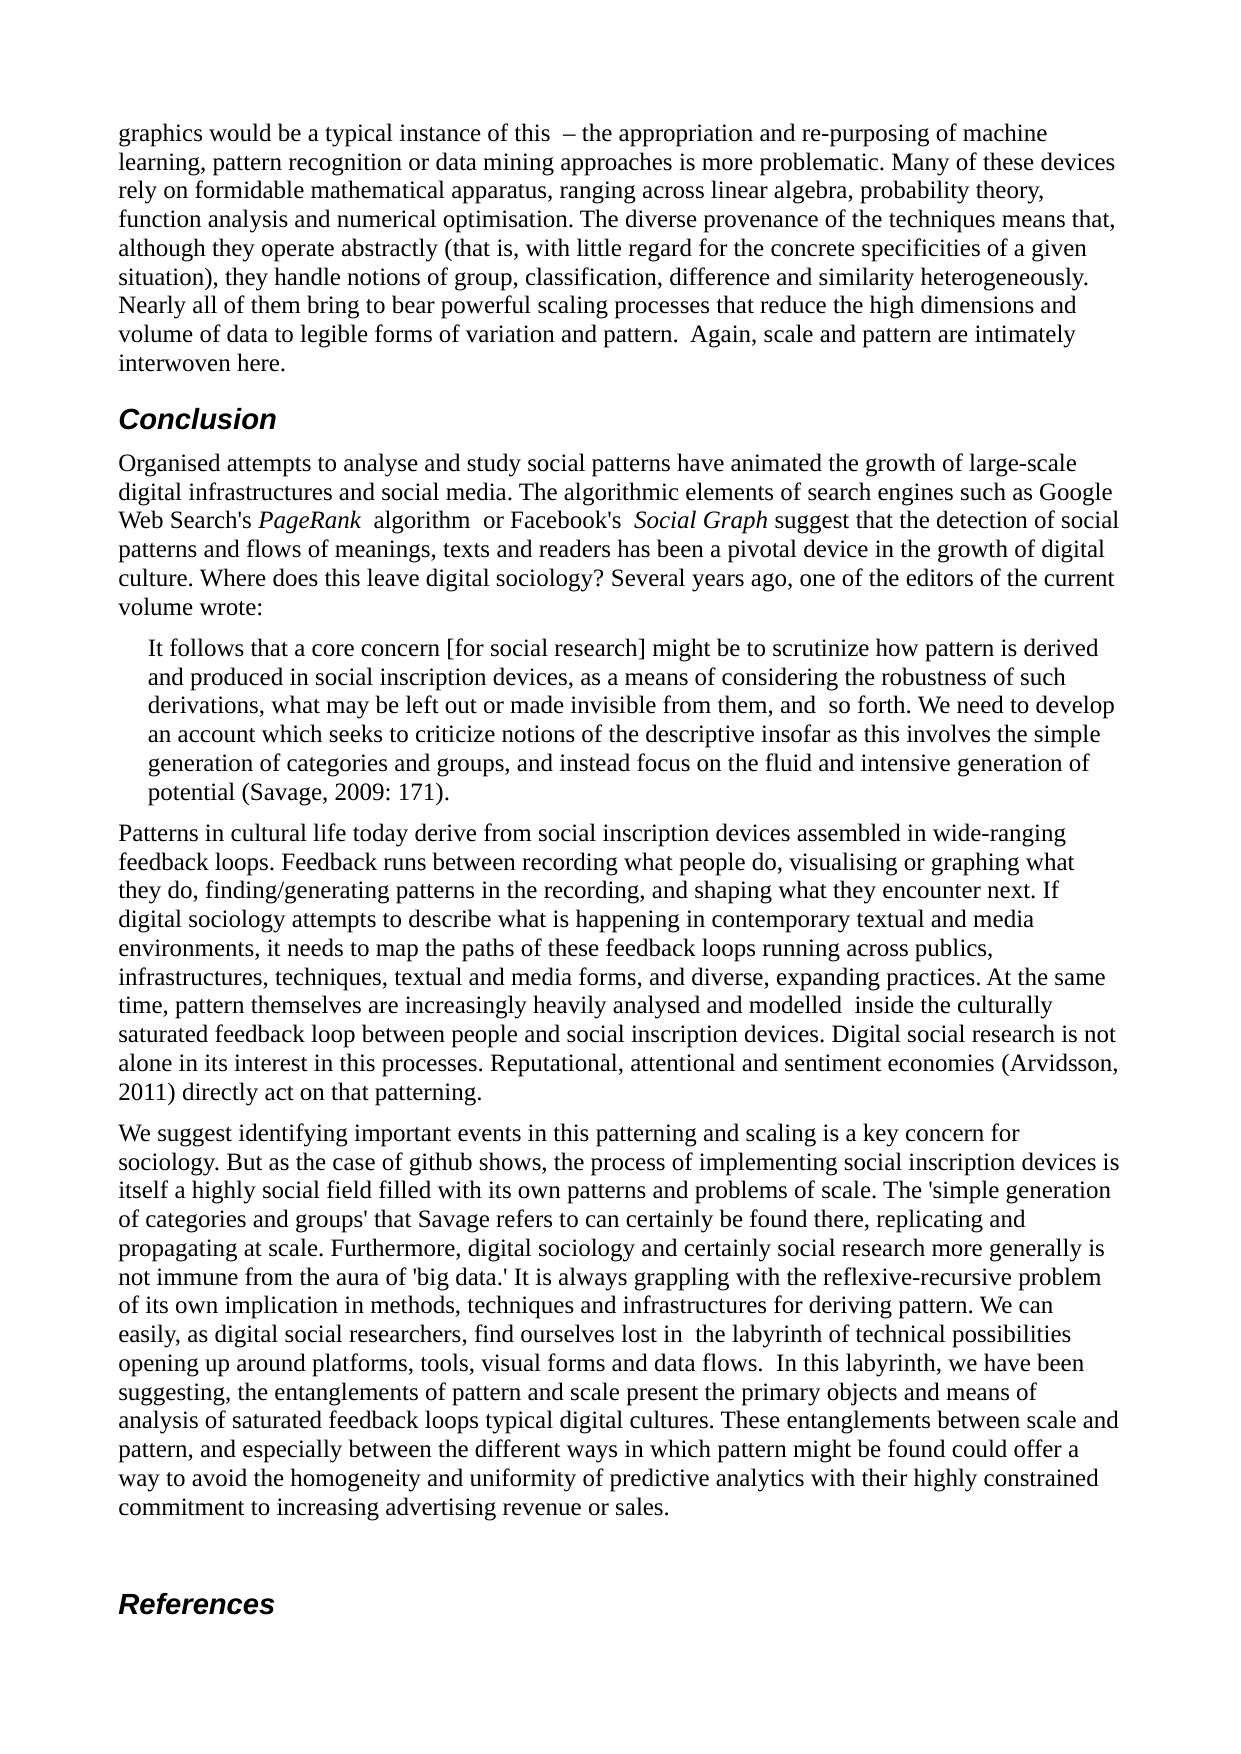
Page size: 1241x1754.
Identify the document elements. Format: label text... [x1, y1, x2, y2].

text Patterns in cultural life today derive from social inscription devices assembled in wide-ranging feedback loops. Feedback runs between recording what people do, visualising or graphing what they do, finding/generating patterns in the recording, and shaping what they encounter next. If digital sociology attempts to describe what is happening in contemporary textual and media environments, it needs to map the paths of these feedback loops running across publics, infrastructures, techniques, textual and media forms, and diverse, expanding practices. At the same time, pattern themselves are increasingly heavily analysed and modelled inside the culturally saturated feedback loop between people and social inscription devices. Digital social research is not alone in its interest in this processes. Reputational, attentional and sentiment economies (Arvidsson, 2011) directly act on that patterning. [118, 818, 1122, 1105]
text Organised attempts to analyse and study social patterns have animated the growth of large-scale digital infrastructures and social media. The algorithmic elements of search engines such as Google Web Search's PageRank algorithm or Facebook's Social Graph suggest that the detection of social patterns and flows of meanings, texts and readers has been a pivotal device in the growth of digital culture. Where does this leave digital sociology? Several years ago, one of the editors of the current volume wrote: [118, 448, 1122, 620]
subtitle Conclusion [118, 402, 1122, 435]
text It follows that a core concern [for social research] might be to scrutinize how pattern is derived and produced in social inscription devices, as a means of considering the robustness of such derivations, what may be left out or made invisible from them, and so forth. We need to develop an account which seeks to criticize notions of the descriptive insofar as this involves the simple generation of categories and groups, and instead focus on the fluid and intensive generation of potential (Savage, 2009: 171). [148, 633, 1122, 805]
text We suggest identifying important events in this patterning and scaling is a key concern for sociology. But as the case of github shows, the process of implementing social inscription devices is itself a highly social field filled with its own patterns and problems of scale. The 'simple generation of categories and groups' that Savage refers to can certainly be found there, replicating and propagating at scale. Furthermore, digital sociology and certainly social research more generally is not immune from the aura of 'big data.' It is always grappling with the reflexive-recursive problem of its own implication in methods, techniques and infrastructures for deriving pattern. We can easily, as digital social researchers, find ourselves lost in the labyrinth of technical possibilities opening up around platforms, tools, visual forms and data flows. In this labyrinth, we have been suggesting, the entanglements of pattern and scale present the primary objects and means of analysis of saturated feedback loops typical digital cultures. These entanglements between scale and pattern, and especially between the different ways in which pattern might be found could offer a way to avoid the homogeneity and uniformity of predictive analytics with their highly constrained commitment to increasing advertising revenue or sales. [118, 1118, 1122, 1520]
subtitle References [118, 1587, 1122, 1620]
text graphics would be a typical instance of this – the appropriation and re-purposing of machine learning, pattern recognition or data mining approaches is more problematic. Many of these devices rely on formidable mathematical apparatus, ranging across linear algebra, probability theory, function analysis and numerical optimisation. The diverse provenance of the techniques means that, although they operate abstractly (that is, with little regard for the concrete specificities of a given situation), they handle notions of group, classification, difference and similarity heterogeneously. Nearly all of them bring to bear powerful scaling processes that reduce the high dimensions and volume of data to legible forms of variation and pattern. Again, scale and pattern are intimately interwoven here. [118, 118, 1122, 377]
